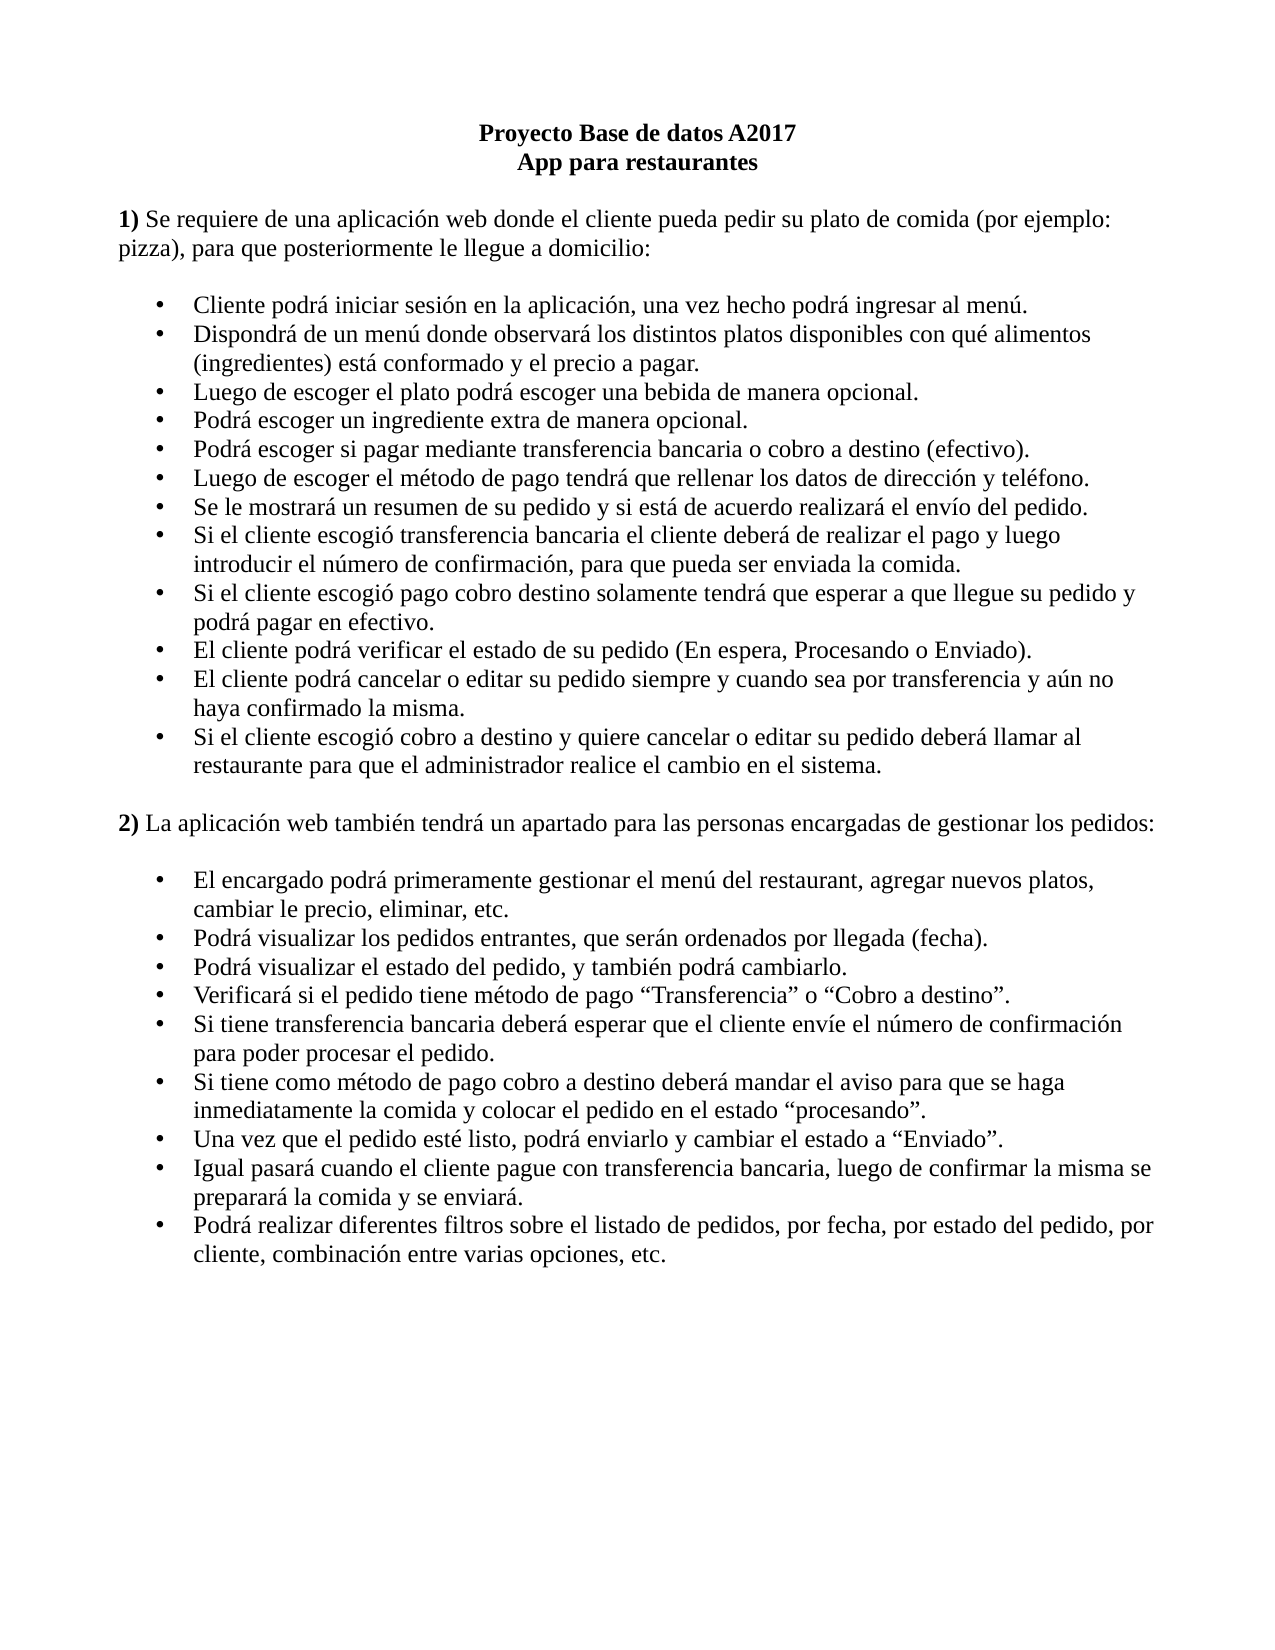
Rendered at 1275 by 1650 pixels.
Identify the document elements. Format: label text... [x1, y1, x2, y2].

list Una vez que el pedido esté listo, podrá enviarlo y cambiar el estado a “Enviado”. [156, 1124, 1157, 1153]
list El cliente podrá cancelar o editar su pedido siempre y cuando sea por transferencia y aún no haya confirmado la misma. [156, 664, 1157, 722]
list Podrá escoger si pagar mediante transferencia bancaria o cobro a destino (efectivo). [156, 434, 1157, 463]
list Si tiene transferencia bancaria deberá esperar que el cliente envíe el número de confirmación para poder procesar el pedido. [156, 1009, 1157, 1067]
list Luego de escoger el método de pago tendrá que rellenar los datos de dirección y teléfono. [156, 463, 1157, 492]
text 1) Se requiere de una aplicación web donde el cliente pueda pedir su plato de comida (por ejemplo: pizza), para que posteriormente le llegue a domicilio: [118, 204, 1157, 262]
list Verificará si el pedido tiene método de pago “Transferencia” o “Cobro a destino”. [156, 981, 1157, 1009]
list Si el cliente escogió pago cobro destino solamente tendrá que esperar a que llegue su pedido y podrá pagar en efectivo. [156, 578, 1157, 636]
list Dispondrá de un menú donde observará los distintos platos disponibles con qué alimentos (ingredientes) está conformado y el precio a pagar. [156, 319, 1157, 377]
text 2) La aplicación web también tendrá un apartado para las personas encargadas de gestionar los pedidos: [118, 808, 1157, 837]
list El cliente podrá verificar el estado de su pedido (En espera, Procesando o Enviado). [156, 636, 1157, 664]
list Cliente podrá iniciar sesión en la aplicación, una vez hecho podrá ingresar al menú. [156, 291, 1157, 319]
list Podrá visualizar los pedidos entrantes, que serán ordenados por llegada (fecha). [156, 923, 1157, 952]
list Podrá realizar diferentes filtros sobre el listado de pedidos, por fecha, por estado del pedido, por cliente, combinación entre varias opciones, etc. [156, 1211, 1157, 1268]
text App para restaurantes [118, 147, 1157, 176]
list El encargado podrá primeramente gestionar el menú del restaurant, agregar nuevos platos, cambiar le precio, eliminar, etc. [156, 866, 1157, 923]
list Podrá visualizar el estado del pedido, y también podrá cambiarlo. [156, 952, 1157, 981]
list Luego de escoger el plato podrá escoger una bebida de manera opcional. [156, 377, 1157, 406]
list Si tiene como método de pago cobro a destino deberá mandar el aviso para que se haga inmediatamente la comida y colocar el pedido en el estado “procesando”. [156, 1067, 1157, 1124]
list Podrá escoger un ingrediente extra de manera opcional. [156, 406, 1157, 434]
text Proyecto Base de datos A2017 [118, 118, 1157, 147]
list Igual pasará cuando el cliente pague con transferencia bancaria, luego de confirmar la misma se preparará la comida y se enviará. [156, 1153, 1157, 1211]
list Se le mostrará un resumen de su pedido y si está de acuerdo realizará el envío del pedido. [156, 492, 1157, 521]
list Si el cliente escogió cobro a destino y quiere cancelar o editar su pedido deberá llamar al restaurante para que el administrador realice el cambio en el sistema. [156, 722, 1157, 779]
list Si el cliente escogió transferencia bancaria el cliente deberá de realizar el pago y luego introducir el número de confirmación, para que pueda ser enviada la comida. [156, 521, 1157, 578]
